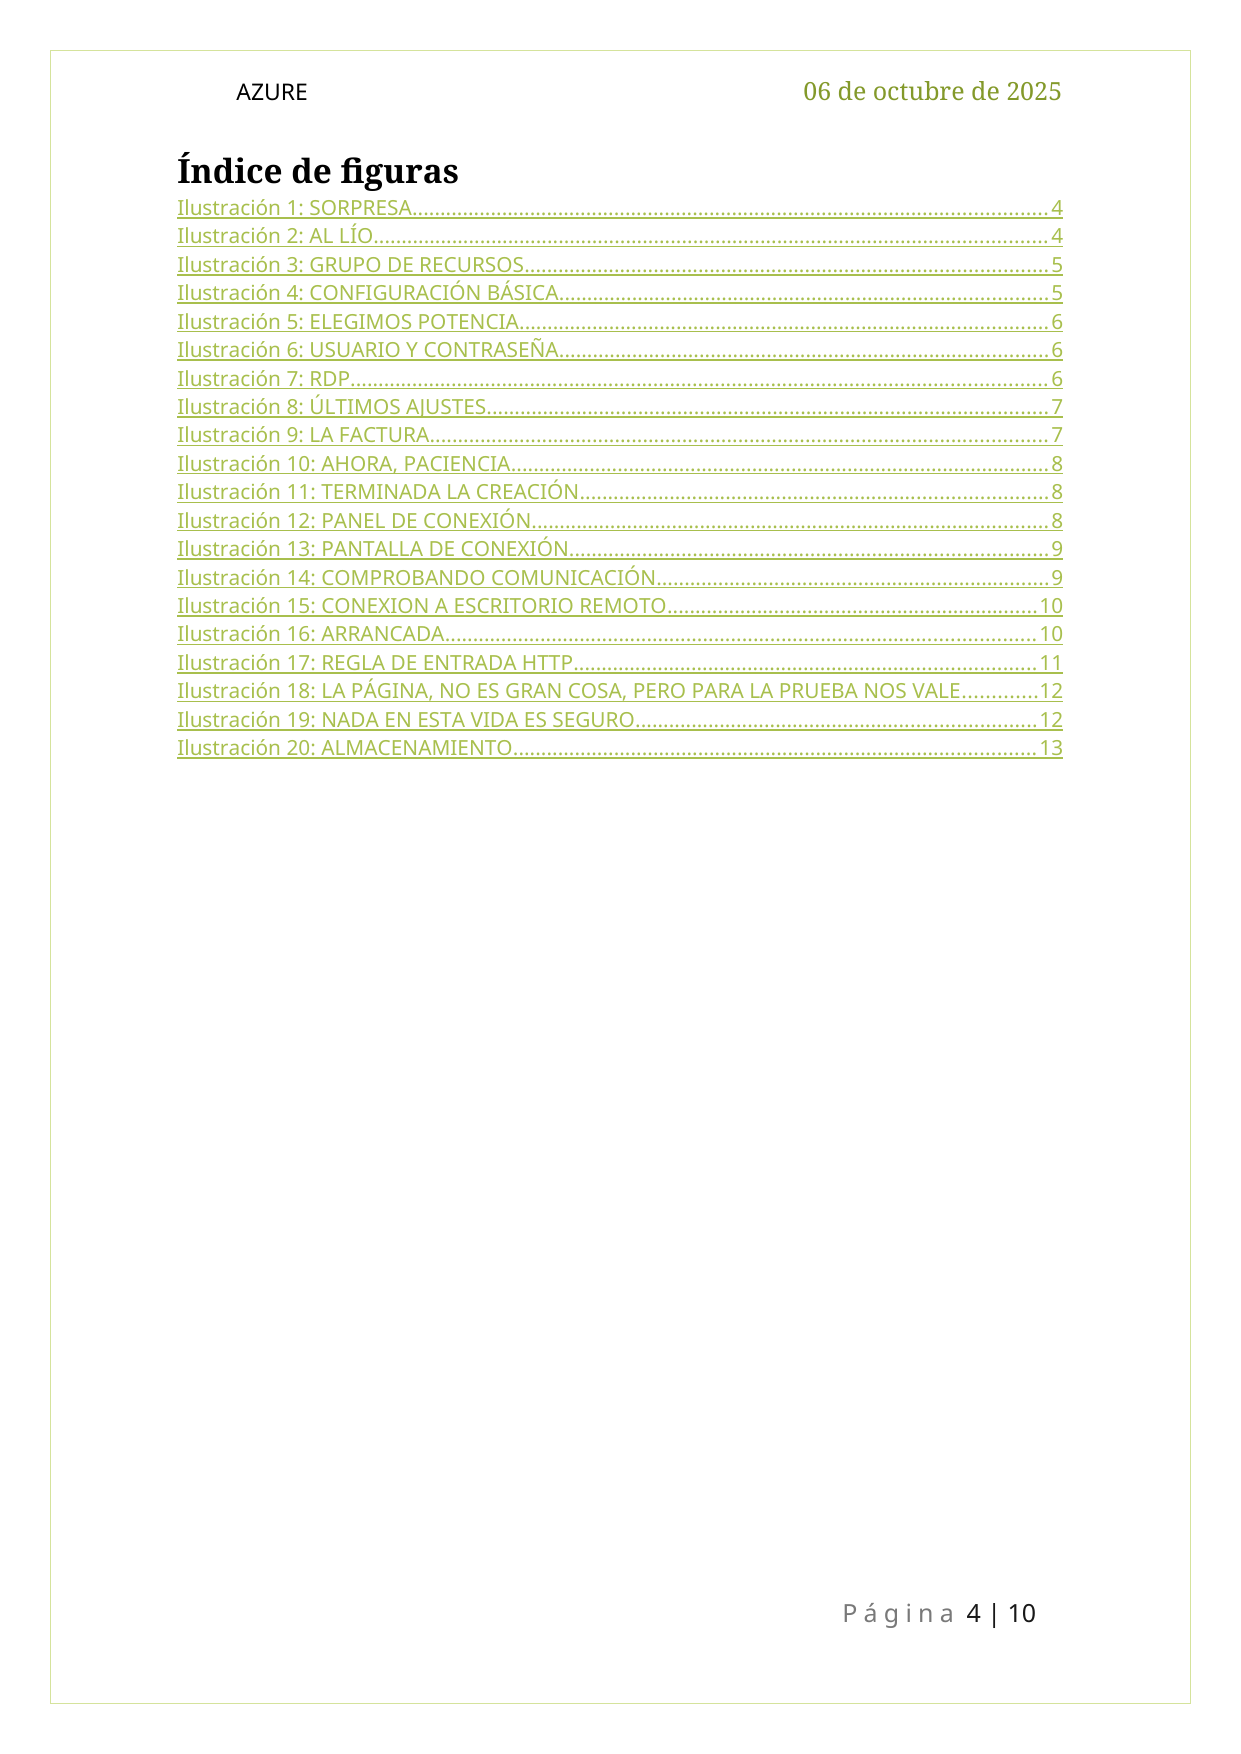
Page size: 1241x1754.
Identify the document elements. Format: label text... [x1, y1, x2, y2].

text Ilustración 11: TERMINADA LA CREACIÓN 8 [177, 477, 1063, 502]
subtitle Índice de figuras [177, 148, 1063, 193]
text Ilustración 5: ELEGIMOS POTENCIA 6 [177, 307, 1063, 331]
text Ilustración 4: CONFIGURACIÓN BÁSICA 5 [177, 278, 1063, 302]
text Ilustración 6: USUARIO Y CONTRASEÑA 6 [177, 335, 1063, 359]
text Ilustración 12: PANEL DE CONEXIÓN 8 [177, 506, 1063, 530]
text Ilustración 18: LA PÁGINA, NO ES GRAN COSA, PERO PARA LA PRUEBA NOS VALE 12 [177, 676, 1063, 701]
text Ilustración 20: ALMACENAMIENTO 13 [177, 733, 1063, 757]
text Ilustración 1: SORPRESA 4 [177, 193, 1063, 217]
text Ilustración 9: LA FACTURA 7 [177, 421, 1063, 445]
text Ilustración 8: ÚLTIMOS AJUSTES 7 [177, 392, 1063, 416]
text Ilustración 14: COMPROBANDO COMUNICACIÓN 9 [177, 563, 1063, 587]
text Ilustración 10: AHORA, PACIENCIA 8 [177, 449, 1063, 473]
text Ilustración 2: AL LÍO 4 [177, 221, 1063, 246]
text Ilustración 16: ARRANCADA 10 [177, 619, 1063, 644]
text Ilustración 7: RDP 6 [177, 364, 1063, 388]
text Ilustración 19: NADA EN ESTA VIDA ES SEGURO 12 [177, 705, 1063, 729]
text Ilustración 3: GRUPO DE RECURSOS 5 [177, 250, 1063, 274]
text Ilustración 17: REGLA DE ENTRADA HTTP 11 [177, 648, 1063, 672]
text Ilustración 13: PANTALLA DE CONEXIÓN 9 [177, 534, 1063, 558]
text Ilustración 15: CONEXION A ESCRITORIO REMOTO 10 [177, 591, 1063, 615]
